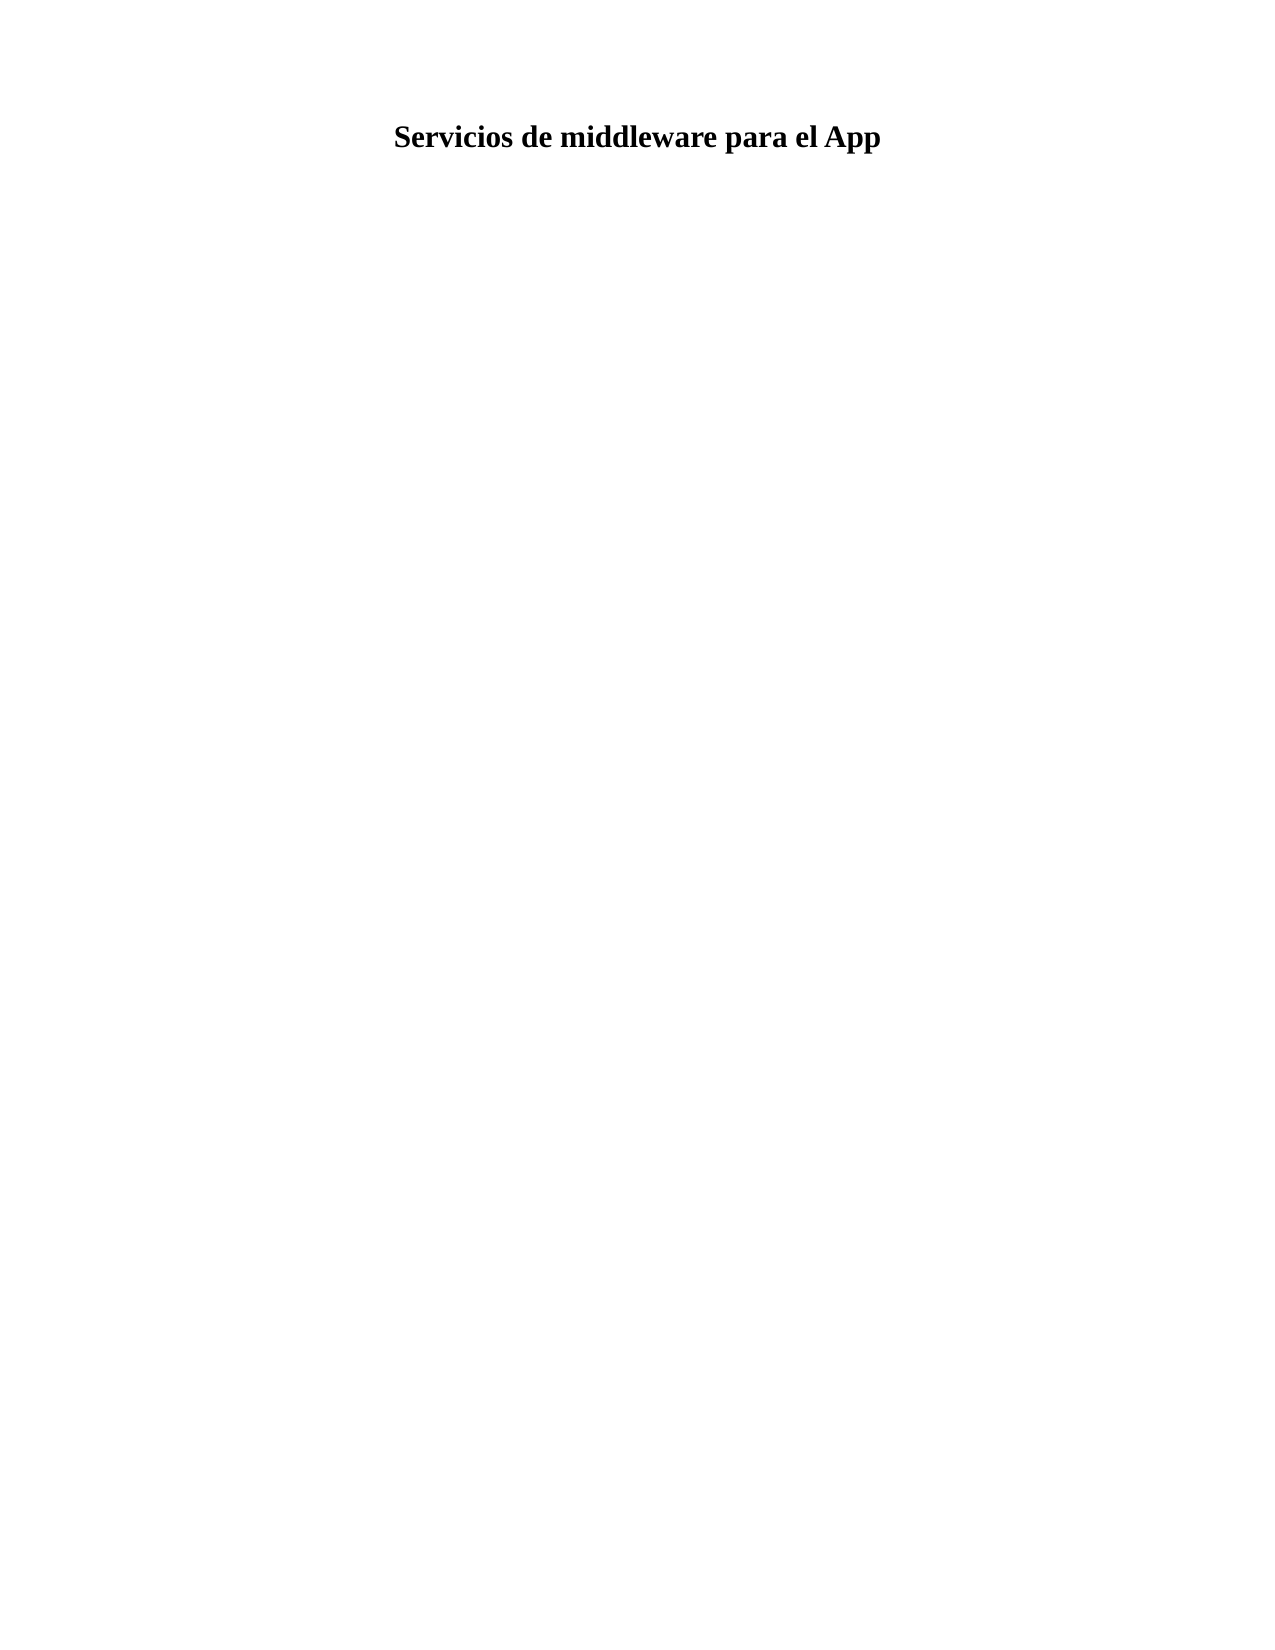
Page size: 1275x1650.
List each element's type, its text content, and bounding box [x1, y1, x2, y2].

text Servicios de middleware para el App [118, 118, 1157, 154]
